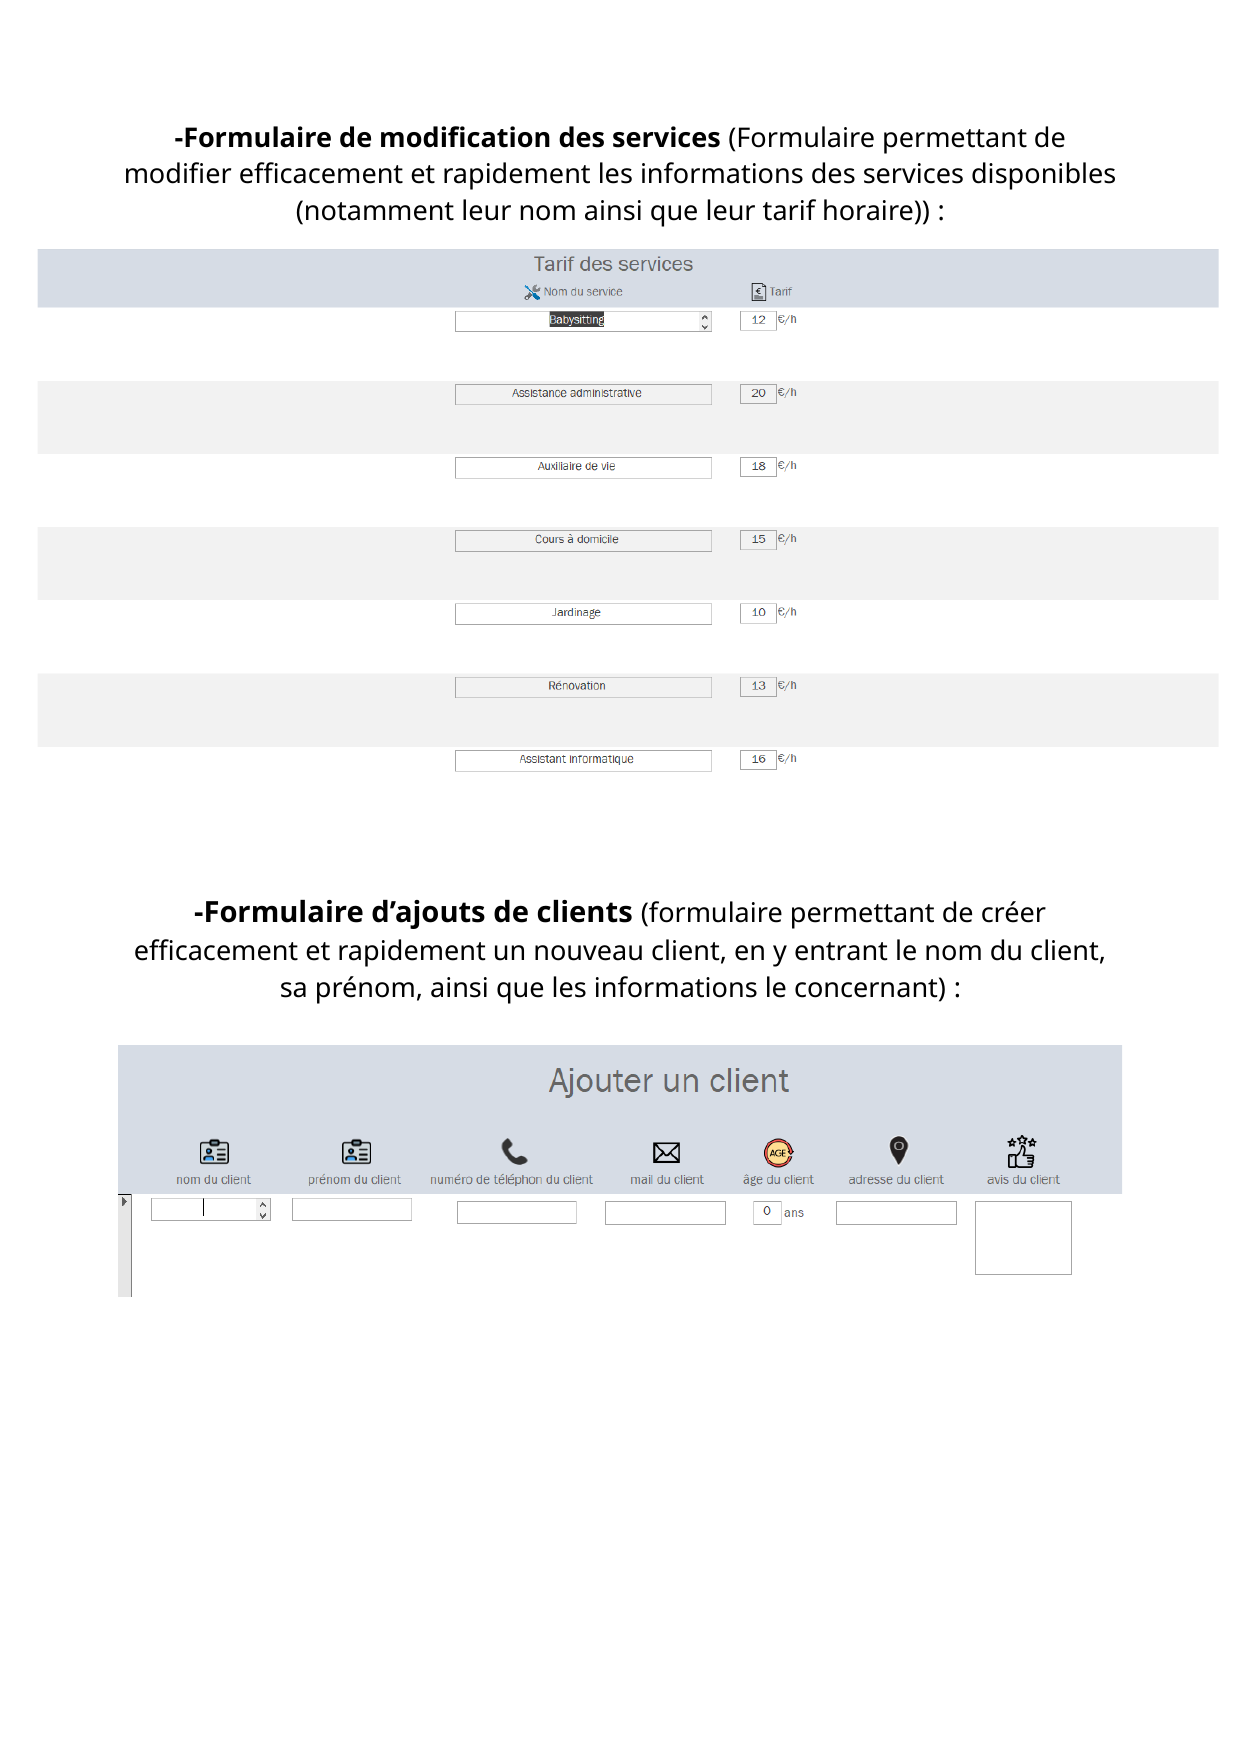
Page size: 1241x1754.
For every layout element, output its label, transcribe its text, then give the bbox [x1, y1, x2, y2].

text -Formulaire de modification des services (Formulaire permettant de modifier efficacement et rapidement les informations des services disponibles (notamment leur nom ainsi que leur tarif horaire)) : [118, 118, 1122, 229]
picture [37, 249, 1219, 818]
text -Formulaire d’ajouts de clients (formulaire permettant de créer efficacement et rapidement un nouveau client, en y entrant le nom du client, sa prénom, ainsi que les informations le concernant) : [118, 892, 1122, 1005]
picture [118, 1045, 1123, 1297]
